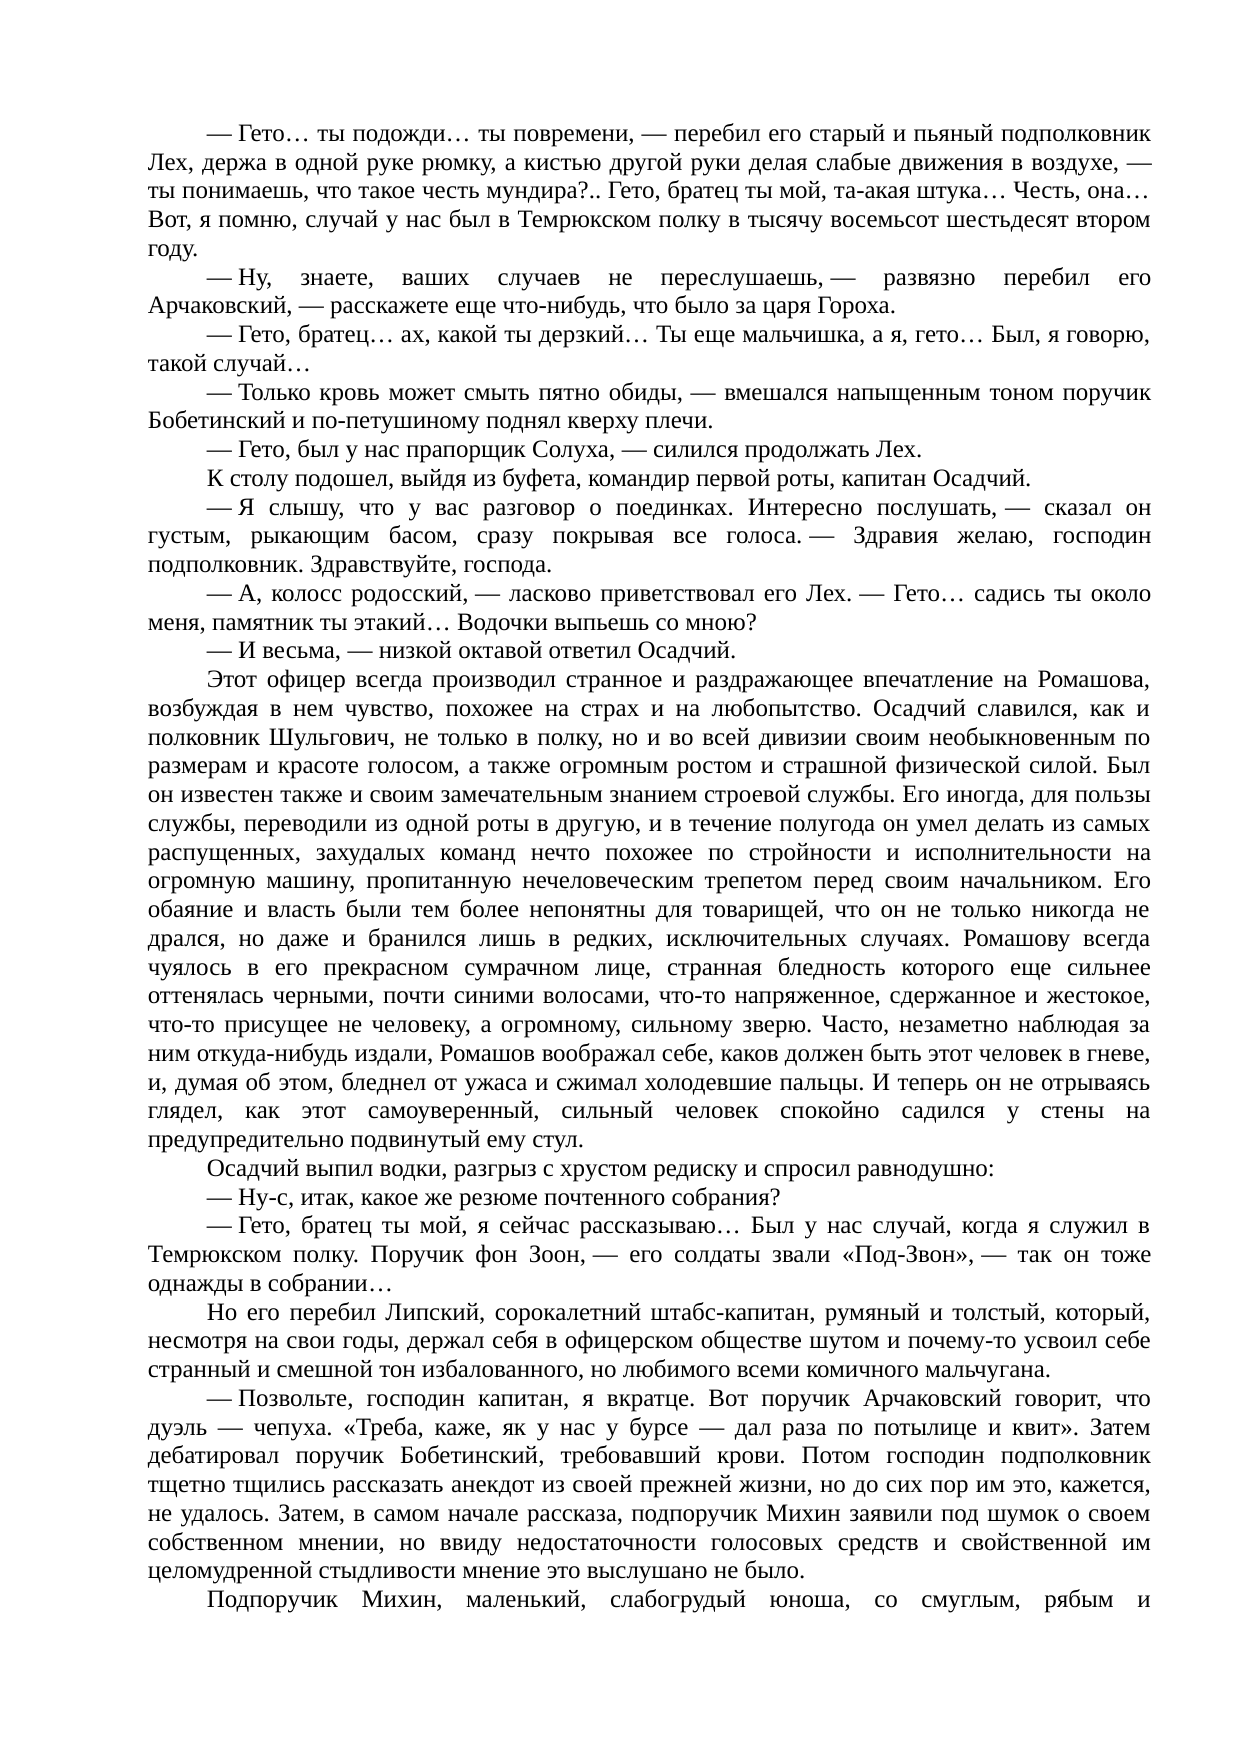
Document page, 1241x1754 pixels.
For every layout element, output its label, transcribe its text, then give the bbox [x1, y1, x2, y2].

text — Гето, братец ты мой, я сейчас рассказываю… Был у нас случай, когда я служил в Темрюкском полку. Поручик фон Зоон, — его солдаты звали «Под-Звон», — так он тоже однажды в собрании… [148, 1211, 1152, 1297]
text Но его перебил Липский, сорокалетний штабс-капитан, румяный и толстый, который, несмотря на свои годы, держал себя в офицерском обществе шутом и почему-то усвоил себе странный и смешной тон избалованного, но любимого всеми комичного мальчугана. [148, 1297, 1152, 1383]
text К столу подошел, выйдя из буфета, командир первой роты, капитан Осадчий. [148, 463, 1152, 492]
text Подпоручик Михин, маленький, слабогрудый юноша, со смуглым, рябым и [148, 1584, 1152, 1613]
text — Только кровь может смыть пятно обиды, — вмешался напыщенным тоном поручик Бобетинский и по-петушиному поднял кверху плечи. [148, 377, 1152, 434]
text — Позвольте, господин капитан, я вкратце. Вот поручик Арчаковский говорит, что дуэль — чепуха. «Треба, каже, як у нас у бурсе — дал раза по потылице и квит». Затем дебатировал поручик Бобетинский, требовавший крови. Потом господин подполковник тщетно тщились рассказать анекдот из своей прежней жизни, но до сих пор им это, кажется, не удалось. Затем, в самом начале рассказа, подпоручик Михин заявили под шумок о своем собственном мнении, но ввиду недостаточности голосовых средств и свойственной им целомудренной стыдливости мнение это выслушано не было. [148, 1383, 1152, 1584]
text — Гето, братец… ах, какой ты дерзкий… Ты еще мальчишка, а я, гето… Был, я говорю, такой случай… [148, 319, 1152, 377]
text — Гето, был у нас прапорщик Солуха, — силился продолжать Лех. [148, 434, 1152, 463]
text — Я слышу, что у вас разговор о поединках. Интересно послушать, — сказал он густым, рыкающим басом, сразу покрывая все голоса. — Здравия желаю, господин подполковник. Здравствуйте, господа. [148, 492, 1152, 578]
text — И весьма, — низкой октавой ответил Осадчий. [148, 636, 1152, 664]
text — Гето… ты подожди… ты повремени, — перебил его старый и пьяный подполковник Лех, держа в одной руке рюмку, а кистью другой руки делая слабые движения в воздухе, — ты понимаешь, что такое честь мундира?.. Гето, братец ты мой, та-акая штука… Честь, она… Вот, я помню, случай у нас был в Темрюкском полку в тысячу восемьсот шестьдесят втором году. [148, 118, 1152, 262]
text Этот офицер всегда производил странное и раздражающее впечатление на Ромашова, возбуждая в нем чувство, похожее на страх и на любопытство. Осадчий славился, как и полковник Шульгович, не только в полку, но и во всей дивизии своим необыкновенным по размерам и красоте голосом, а также огромным ростом и страшной физической силой. Был он известен также и своим замечательным знанием строевой службы. Его иногда, для пользы службы, переводили из одной роты в другую, и в течение полугода он умел делать из самых распущенных, захудалых команд нечто похожее по стройности и исполнительности на огромную машину, пропитанную нечеловеческим трепетом перед своим начальником. Его обаяние и власть были тем более непонятны для товарищей, что он не только никогда не дрался, но даже и бранился лишь в редких, исключительных случаях. Ромашову всегда чуялось в его прекрасном сумрачном лице, странная бледность которого еще сильнее оттенялась черными, почти синими волосами, что-то напряженное, сдержанное и жестокое, что-то присущее не человеку, а огромному, сильному зверю. Часто, незаметно наблюдая за ним откуда-нибудь издали, Ромашов воображал себе, каков должен быть этот человек в гневе, и, думая об этом, бледнел от ужаса и сжимал холодевшие пальцы. И теперь он не отрываясь глядел, как этот самоуверенный, сильный человек спокойно садился у стены на предупредительно подвинутый ему стул. [148, 664, 1152, 1153]
text Осадчий выпил водки, разгрыз с хрустом редиску и спросил равнодушно: [148, 1153, 1152, 1182]
text — Ну-с, итак, какое же резюме почтенного собрания? [148, 1182, 1152, 1211]
text — А, колосс родосский, — ласково приветствовал его Лех. — Гето… садись ты около меня, памятник ты этакий… Водочки выпьешь со мною? [148, 578, 1152, 636]
text — Ну, знаете, ваших случаев не переслушаешь, — развязно перебил его Арчаковский, — расскажете еще что-нибудь, что было за царя Гороха. [148, 262, 1152, 319]
